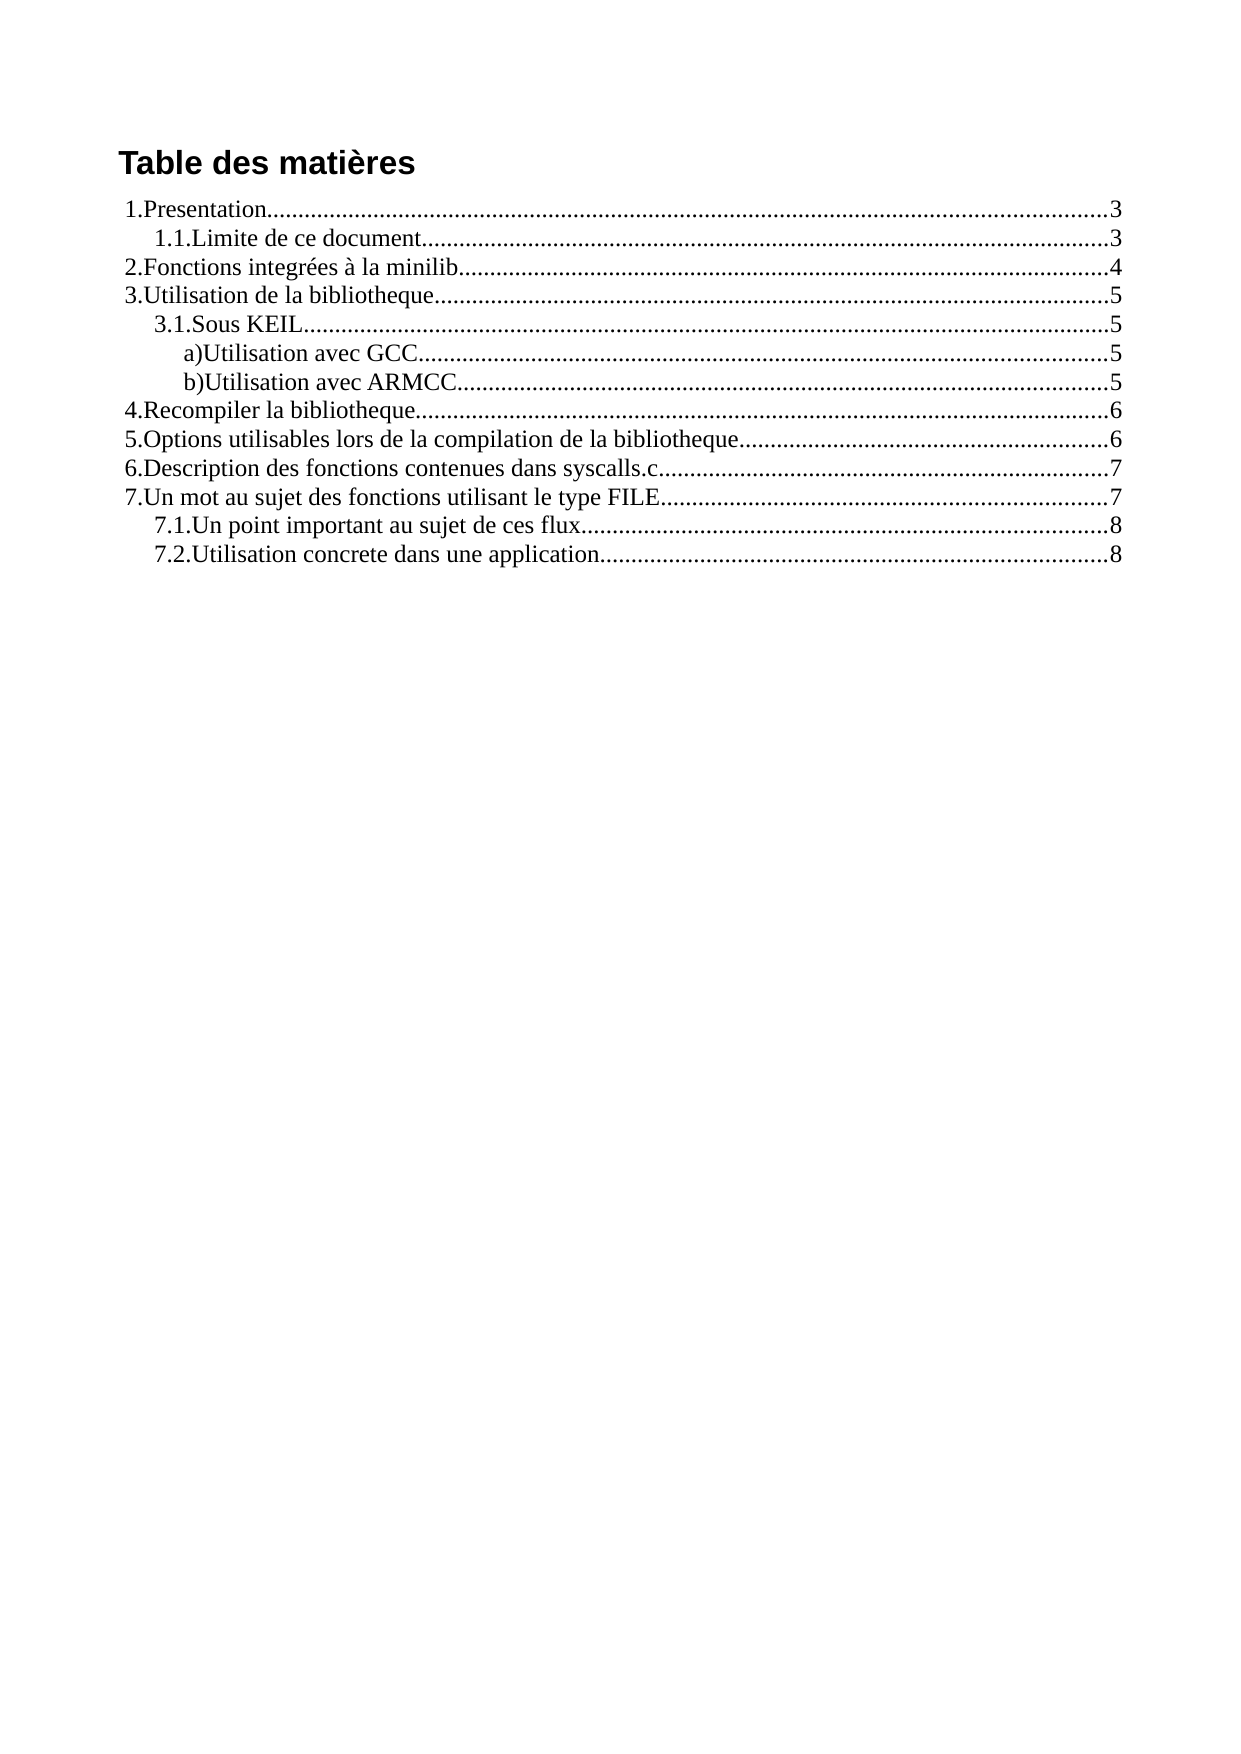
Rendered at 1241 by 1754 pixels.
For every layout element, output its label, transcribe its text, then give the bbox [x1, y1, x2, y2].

text b)Utilisation avec ARMCC 5 [177, 367, 1122, 395]
text 1.1.Limite de ce document 3 [148, 223, 1122, 252]
text 5.Options utilisables lors de la compilation de la bibliotheque 6 [118, 424, 1122, 453]
text 2.Fonctions integrées à la minilib 4 [118, 252, 1122, 280]
text 4.Recompiler la bibliotheque 6 [118, 395, 1122, 424]
text 3.Utilisation de la bibliotheque 5 [118, 280, 1122, 309]
text 7.2.Utilisation concrete dans une application 8 [148, 539, 1122, 568]
text 6.Description des fonctions contenues dans syscalls.c 7 [118, 453, 1122, 482]
text 7.Un mot au sujet des fonctions utilisant le type FILE 7 [118, 482, 1122, 510]
text 3.1.Sous KEIL 5 [148, 309, 1122, 338]
subtitle Table des matières [118, 143, 1122, 182]
text 1.Presentation 3 [118, 194, 1122, 223]
text a)Utilisation avec GCC 5 [177, 338, 1122, 367]
text 7.1.Un point important au sujet de ces flux 8 [148, 510, 1122, 539]
